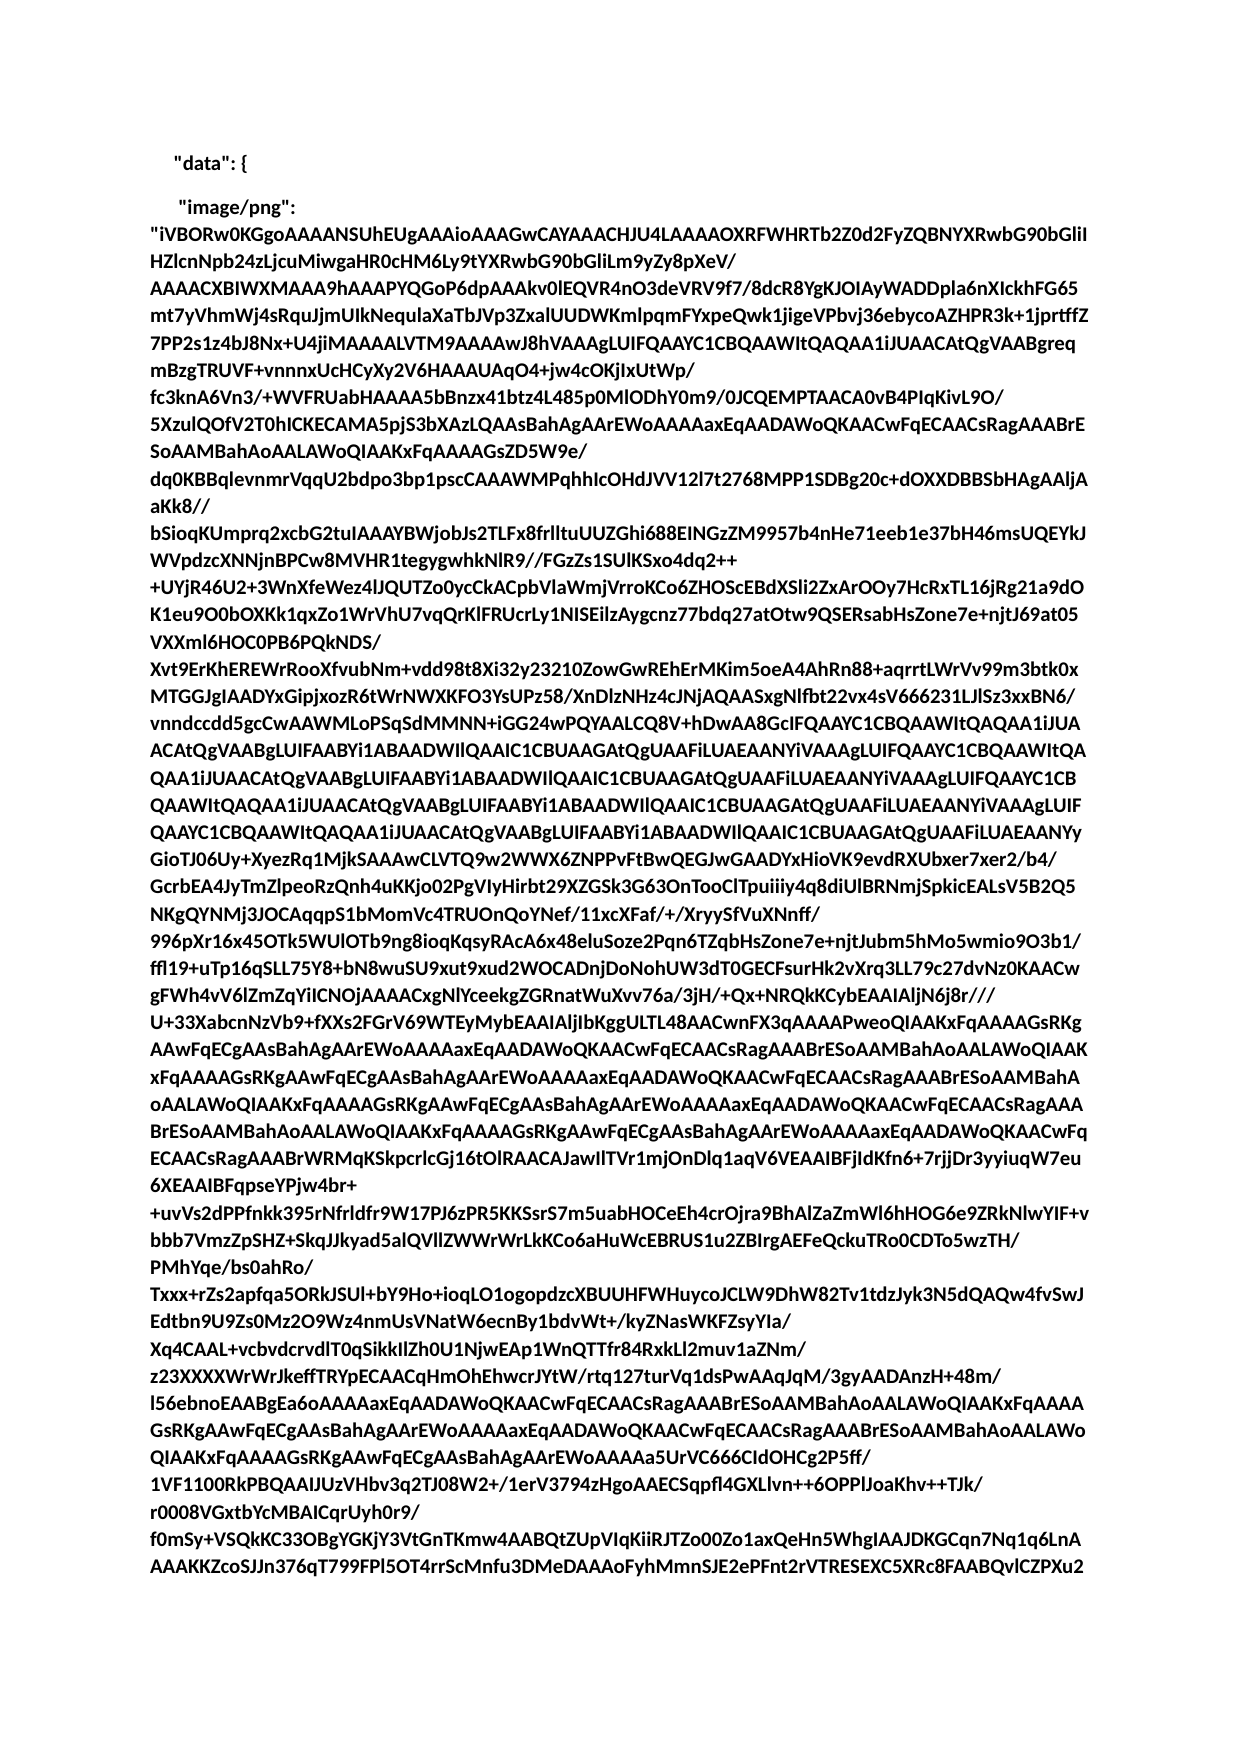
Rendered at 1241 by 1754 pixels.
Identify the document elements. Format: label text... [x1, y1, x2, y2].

text "image/png": "iVBORw0KGgoAAAANSUhEUgAAAioAAAGwCAYAAACHJU4LAAAAOXRFWHRTb2Z0d2FyZQBNYXRwbG90bGliIHZlcnNpb24zLjcuMiwgaHR0cHM6Ly9tYXRwbG90bGliLm9yZy8pXeV/AAAACXBIWXMAAA9hAAAPYQGoP6dpAAAkv0lEQVR4nO3deVRV9f7/8dcR8YgKJOIAyWADDpla6nXIckhFG65mt7yVhmWj4sRquJjmUIkNequlaXaTbJVp3ZxalUUDWKmlpqmFYxpeQwk1jigeVPbvj36ebycoAZHPR3k+1jprtffZ7PP2s1z4bJ8Nx+U4jiMAAAALVTM9AAAAwJ8hVAAAgLUIFQAAYC1CBQAAWItQAQAA1iJUAACAtQgVAABgreqmBzgTRUVF+vnnnxUcHCyXy2V6HAAAUAqO4+jw4cOKjIxUtWp/fc3knA6Vn3/+WVFRUabHAAAA5bBnzx41btz4L485p0MlODhY0m9/0JCQEMPTAACA0vB4PIqKivL9O/5XzulQOfV2T0hICKECAMA5pjS3bXAzLQAAsBahAgAArEWoAAAAaxEqAADAWoQKAACwFqECAACsRagAAABrESoAAMBahAoAALAWoQIAAKxFqAAAAGsZD5W9e/dq0KBBqlevnmrVqqU2bdpo3bp1pscCAAAWMPqhhIcOHdJVV12l7t2768MPP1SDBg20c+dOXXDBBSbHAgAAljAaKk8//bSioqKUmprq2xcbG2tuIAAAYBWjobJs2TLFx8frlltuUUZGhi688EINGzZM9957b4nHe71eeb1e37bH46msUQEYkJWVpdzcXNNjnBPCw8MVHR1tegygwhkNlR9//FGzZs1SUlKSxo4dq2+++UYjR46U2+3WnXfeWez4lJQUTZo0ycCkACpbVlaWmjVrroKCo6ZHOScEBdXSli2ZxArOOy7HcRxTL16jRg21a9dOK1eu9O0bOXKk1qxZo1WrVhU7vqQrKlFRUcrLy1NISEilzAygcnz77bdq27atOtw9QSERsabHsZone7e+njtJ69at05VXXml6HOC0PB6PQkNDS/Xvt9ErKhEREWrRooXfvubNm+vdd98t8Xi32y23210ZowGwREhErMKim5oeA4AhRn88+aqrrtLWrVv99m3btk0xMTGGJgIAADYxGipjxozR6tWrNWXKFO3YsUPz58/XnDlzNHz4cJNjAQAASxgNlfbt22vx4sV666231LJlSz3xxBN6/vnndccdd5gcCwAAWMLoPSqSdMMNN+iGG24wPQYAALCQ8V+hDwAA8GcIFQAAYC1CBQAAWItQAQAA1iJUAACAtQgVAABgLUIFAABYi1ABAADWIlQAAIC1CBUAAGAtQgUAAFiLUAEAANYiVAAAgLUIFQAAYC1CBQAAWItQAQAA1iJUAACAtQgVAABgLUIFAABYi1ABAADWIlQAAIC1CBUAAGAtQgUAAFiLUAEAANYiVAAAgLUIFQAAYC1CBQAAWItQAQAA1iJUAACAtQgVAABgLUIFAABYi1ABAADWIlQAAIC1CBUAAGAtQgUAAFiLUAEAANYiVAAAgLUIFQAAYC1CBQAAWItQAQAA1iJUAACAtQgVAABgLUIFAABYi1ABAADWIlQAAIC1CBUAAGAtQgUAAFiLUAEAANYyGioTJ06Uy+XyezRq1MjkSAAAwCLVTQ9w2WWX6ZNPPvFtBwQEGJwGAADYxHioVK9evdRXUbxer7xer2/b4/GcrbEA4JyTmZlpeoRzQnh4uKKjo02PgVIyHirbt29XZGSk3G63OnTooClTpuiiiy4q8diUlBRNmjSpkicEALsV5B2Q5NKgQYNMj3JOCAqqpS1bMomVc4TRUOnQoYNef/11xcXFaf/+/XryySfVuXNnff/996pXr16x45OTk5WUlOTb9ng8ioqKqsyRAcA6x48eluSoze2Pqn6TZqbHsZone7e+njtJubm5hMo5wmio9O3b1/ffl19+uTp16qSLL75Y8+bN8wuSU9xut9xud2WOCADnjDoNohUW3dT0GECFsurHk2vXrq3LL79c27dvNz0KAACwgFWh4vV6lZmZqYiICNOjAAAACxgNlYceekgZGRnatWuXvv76a/3jH/+Qx+NRQkKCybEAAIAljN6j8r///U+33XabcnNzVb9+fXXs2FGrV69WTEyMybEAAIAljIbKggULTL48AACwnFX3qAAAAPweoQIAAKxFqAAAAGsRKgAAwFqECgAAsBahAgAArEWoAAAAaxEqAADAWoQKAACwFqECAACsRagAAABrESoAAMBahAoAALAWoQIAAKxFqAAAAGsRKgAAwFqECgAAsBahAgAArEWoAAAAaxEqAADAWoQKAACwFqECAACsRagAAABrESoAAMBahAoAALAWoQIAAKxFqAAAAGsRKgAAwFqECgAAsBahAgAArEWoAAAAaxEqAADAWoQKAACwFqECAACsRagAAABrESoAAMBahAoAALAWoQIAAKxFqAAAAGsRKgAAwFqECgAAsBahAgAArEWoAAAAaxEqAADAWoQKAACwFqECAACsRagAAABrWRMqKSkpcrlcGj16tOlRAACAJawIlTVr1mjOnDlq1aqV6VEAAIBFjIdKfn6+7rjjDr3yyiuqW7eu6XEAAIBFqpseYPjw4br++uvVs2dPPfnkk395rNfrldfr9W17PJ6zPR5KKSsrS7m5uabHOCeEh4crOjra9BhAlZaZmWl6hHOG6e9ZRkNlwYIF+vbbb7VmzZpSHZ+SkqJJkyad5alQVllZWWrWrLkKCo6aHuWcEBRUS1u2ZBIrgAEFeQckuTRo0CDTo5wzTH/PMhYqe/bs0ahRo/Txxx+rZs2apfqa5ORkJSUl+bY9Ho+ioqLO1ogopdzcXBUUHFWHuycoJCLW9DhW82Tv1tdzJyk3N5dQAQw4fvSwJEdtbn9U9Zs0Mz2O9Wz4nmUsVNatW6ecnBy1bdvWt+/kyZNasWKFZsyYIa/Xq4CAAL+vcbvdcrvdlT0qSikkIlZh0U1NjwEAp1WnQTTfr84RxkLl2muv1aZNm/z23XXXXWrWrJkeffTRYpECAACqHmOhEhwcrJYtW/rtq127turVq1dsPwAAqJqM/3gyAADAnzH+48m/l56ebnoEAABgEa6oAAAAaxEqAADAWoQKAACwFqECAACsRagAAABrESoAAMBahAoAALAWoQIAAKxFqAAAAGsRKgAAwFqECgAAsBahAgAArEWoAAAAaxEqAADAWoQKAACwFqECAACsRagAAABrESoAAMBahAoAALAWoQIAAKxFqAAAAGsRKgAAwFqECgAAsBahAgAArEWoAAAAa5UrVC666CIdOHCg2P5ff/1VF1100RkPBQAAIJUzVHbv3q2TJ08W2+/1erV3794zHgoAAECSqpfl4GXLlvn++6OPPlJoaKhv++TJk/r0008VGxtbYcMBAICqrUyh0r9/f0mSy+VSQkKC33OBgYGKjY3VtGnTKmw4AABQtZUpVIqKiiRJTZo00Zo1axQeHn5WhgIAAJDKGCqn7Nq1q6LnAAAAKKZcoSJJn376qT799FPl5OT4rrScMnfu3DMeDAAAoFyhMmnSJE2ePFnt2rVTRESEXC5XRc8FAABQvlCZPXu2 [150, 194, 1090, 1579]
text "data": { [150, 150, 1090, 175]
